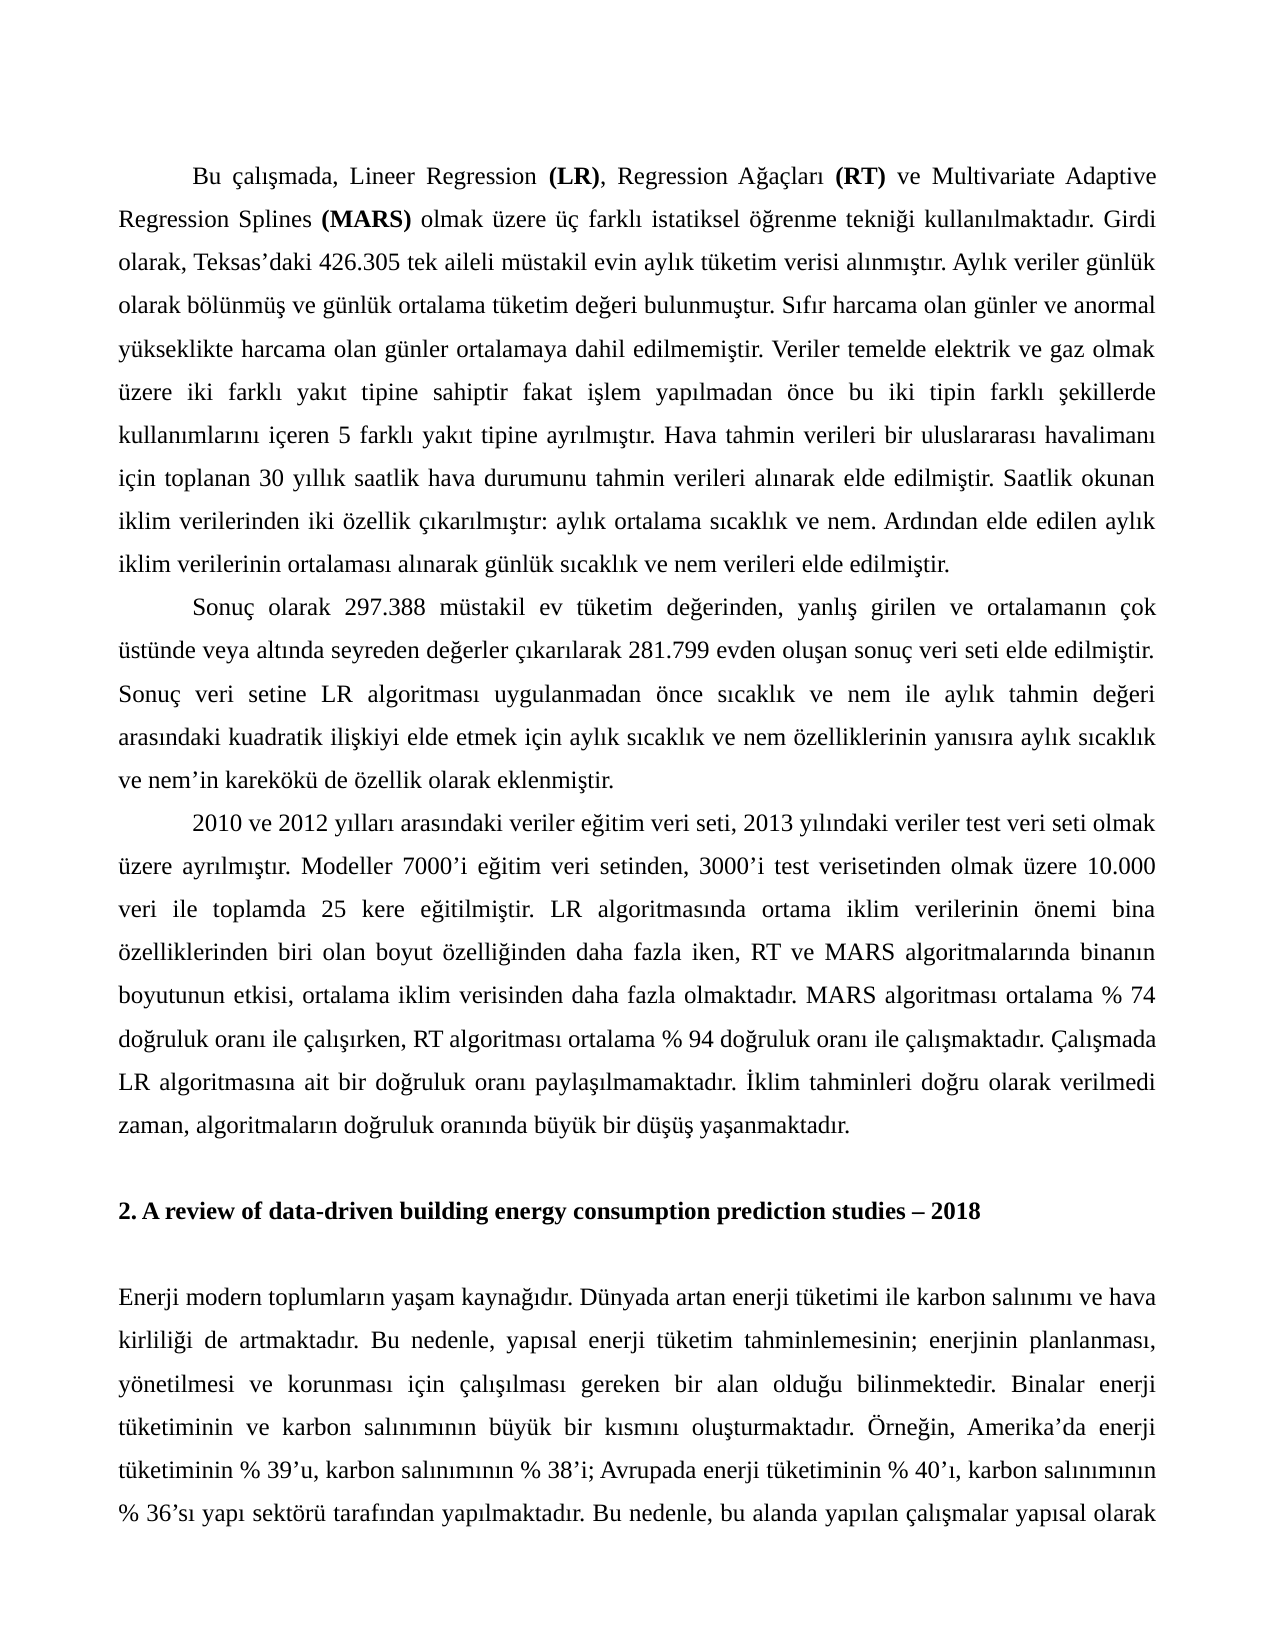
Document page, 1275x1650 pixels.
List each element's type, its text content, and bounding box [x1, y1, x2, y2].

text 2. A review of data-driven building energy consumption prediction studies – 2018 [118, 1196, 1157, 1225]
text Enerji modern toplumların yaşam kaynağıdır. Dünyada artan enerji tüketimi ile karbon salınımı ve hava kirliliği de artmaktadır. Bu nedenle, yapısal enerji tüketim tahminlemesinin; enerjinin planlanması, yönetilmesi ve korunması için çalışılması gereken bir alan olduğu bilinmektedir. Binalar enerji tüketiminin ve karbon salınımının büyük bir kısmını oluşturmaktadır. Örneğin, Amerika’da enerji tüketiminin % 39’u, karbon salınımının % 38’i; Avrupada enerji tüketiminin % 40’ı, karbon salınımının % 36’sı yapı sektörü tarafından yapılmaktadır. Bu nedenle, bu alanda yapılan çalışmalar yapısal olarak [118, 1282, 1157, 1527]
text 2010 ve 2012 yılları arasındaki veriler eğitim veri seti, 2013 yılındaki veriler test veri seti olmak üzere ayrılmıştır. Modeller 7000’i eğitim veri setinden, 3000’i test verisetinden olmak üzere 10.000 veri ile toplamda 25 kere eğitilmiştir. LR algoritmasında ortama iklim verilerinin önemi bina özelliklerinden biri olan boyut özelliğinden daha fazla iken, RT ve MARS algoritmalarında binanın boyutunun etkisi, ortalama iklim verisinden daha fazla olmaktadır. MARS algoritması ortalama % 74 doğruluk oranı ile çalışırken, RT algoritması ortalama % 94 doğruluk oranı ile çalışmaktadır. Çalışmada LR algoritmasına ait bir doğruluk oranı paylaşılmamaktadır. İklim tahminleri doğru olarak verilmedi zaman, algoritmaların doğruluk oranında büyük bir düşüş yaşanmaktadır. [118, 808, 1157, 1139]
text Bu çalışmada, Lineer Regression (LR), Regression Ağaçları (RT) ve Multivariate Adaptive Regression Splines (MARS) olmak üzere üç farklı istatiksel öğrenme tekniği kullanılmaktadır. Girdi olarak, Teksas’daki 426.305 tek aileli müstakil evin aylık tüketim verisi alınmıştır. Aylık veriler günlük olarak bölünmüş ve günlük ortalama tüketim değeri bulunmuştur. Sıfır harcama olan günler ve anormal yükseklikte harcama olan günler ortalamaya dahil edilmemiştir. Veriler temelde elektrik ve gaz olmak üzere iki farklı yakıt tipine sahiptir fakat işlem yapılmadan önce bu iki tipin farklı şekillerde kullanımlarını içeren 5 farklı yakıt tipine ayrılmıştır. Hava tahmin verileri bir uluslararası havalimanı için toplanan 30 yıllık saatlik hava durumunu tahmin verileri alınarak elde edilmiştir. Saatlik okunan iklim verilerinden iki özellik çıkarılmıştır: aylık ortalama sıcaklık ve nem. Ardından elde edilen aylık iklim verilerinin ortalaması alınarak günlük sıcaklık ve nem verileri elde edilmiştir. [118, 161, 1157, 578]
text Sonuç olarak 297.388 müstakil ev tüketim değerinden, yanlış girilen ve ortalamanın çok üstünde veya altında seyreden değerler çıkarılarak 281.799 evden oluşan sonuç veri seti elde edilmiştir. Sonuç veri setine LR algoritması uygulanmadan önce sıcaklık ve nem ile aylık tahmin değeri arasındaki kuadratik ilişkiyi elde etmek için aylık sıcaklık ve nem özelliklerinin yanısıra aylık sıcaklık ve nem’in karekökü de özellik olarak eklenmiştir. [118, 592, 1157, 794]
